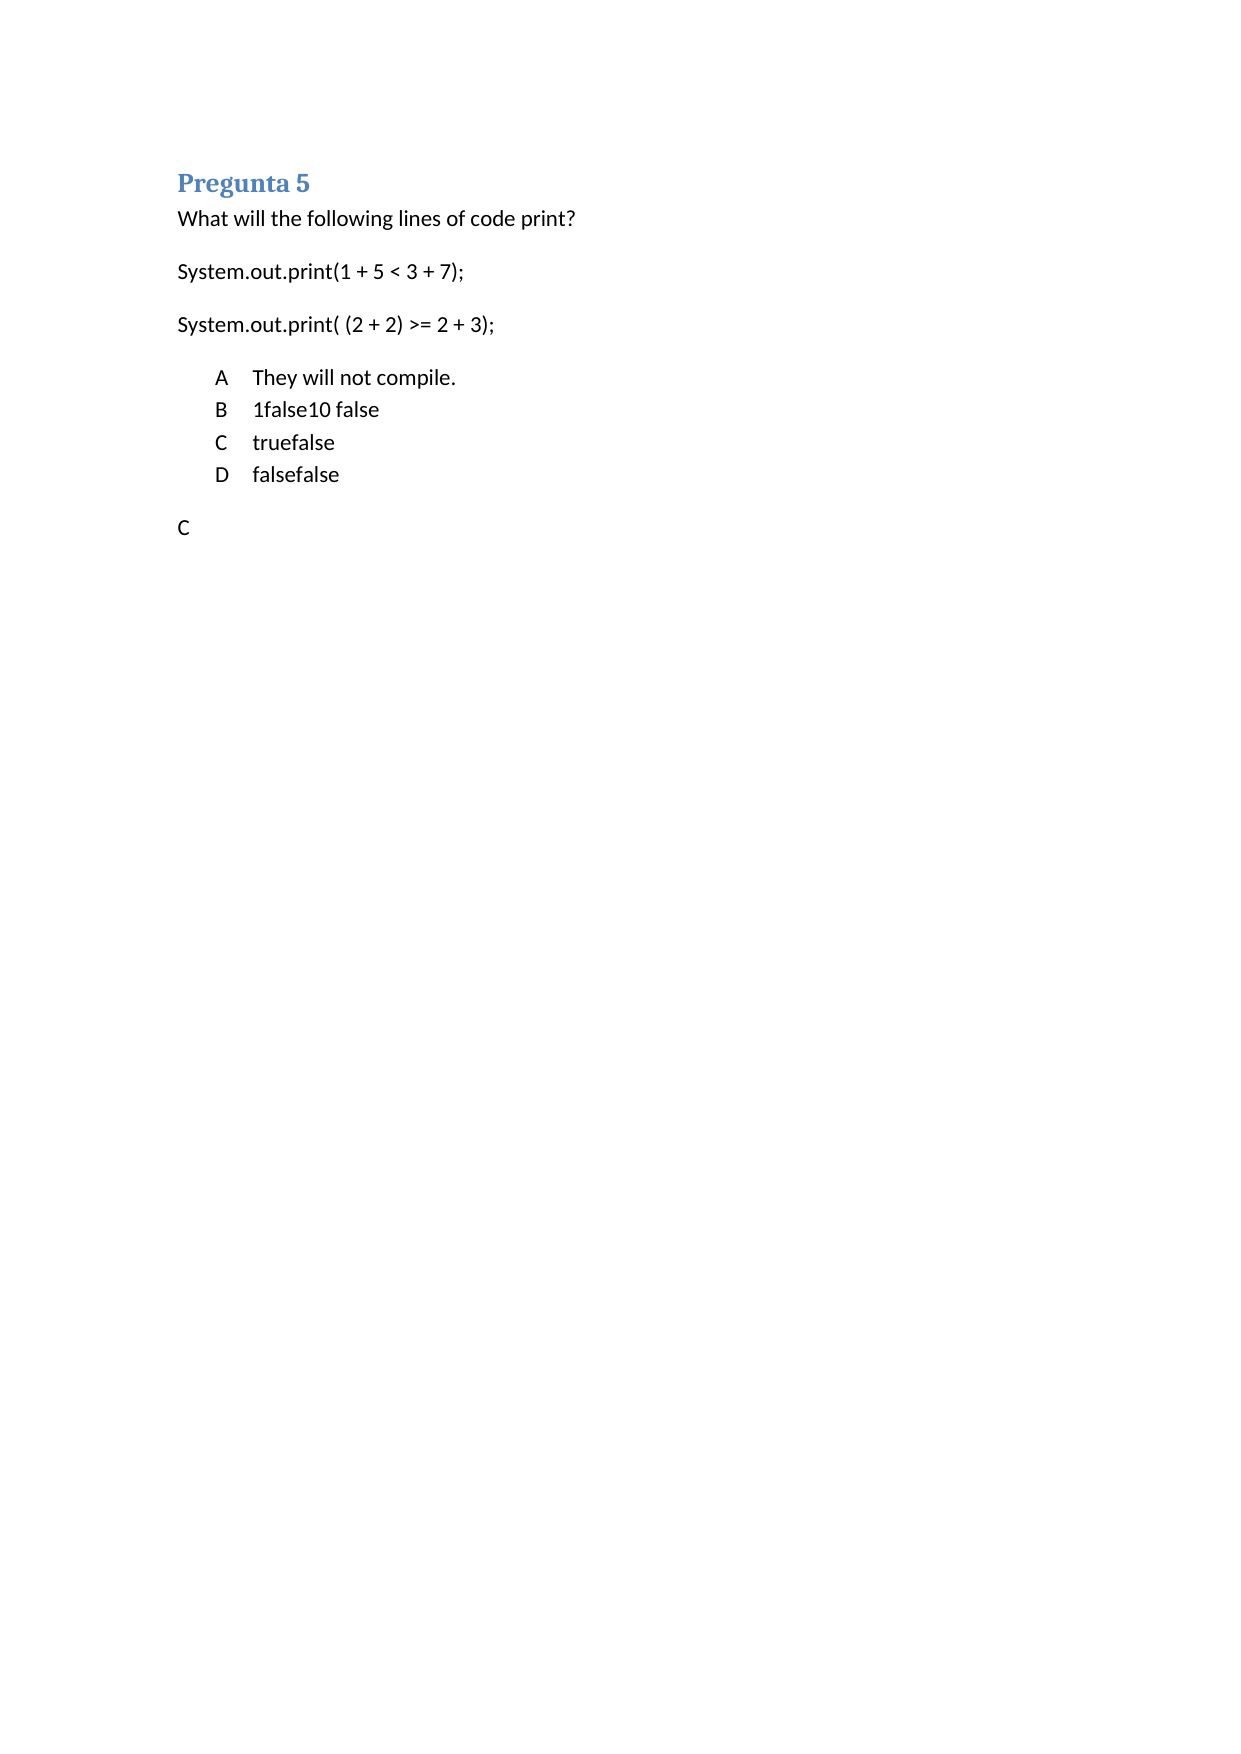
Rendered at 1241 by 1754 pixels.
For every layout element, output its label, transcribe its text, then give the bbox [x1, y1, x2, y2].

text System.out.print( (2 + 2) >= 2 + 3); [177, 310, 1063, 338]
list falsefalse [215, 460, 1063, 488]
text What will the following lines of code print? [177, 204, 1063, 232]
text System.out.print(1 + 5 < 3 + 7); [177, 257, 1063, 285]
text C [177, 513, 1063, 541]
list 1false10 false [215, 395, 1063, 423]
list They will not compile. [215, 363, 1063, 391]
list truefalse [215, 428, 1063, 456]
subtitle Pregunta 5 [177, 168, 1063, 199]
